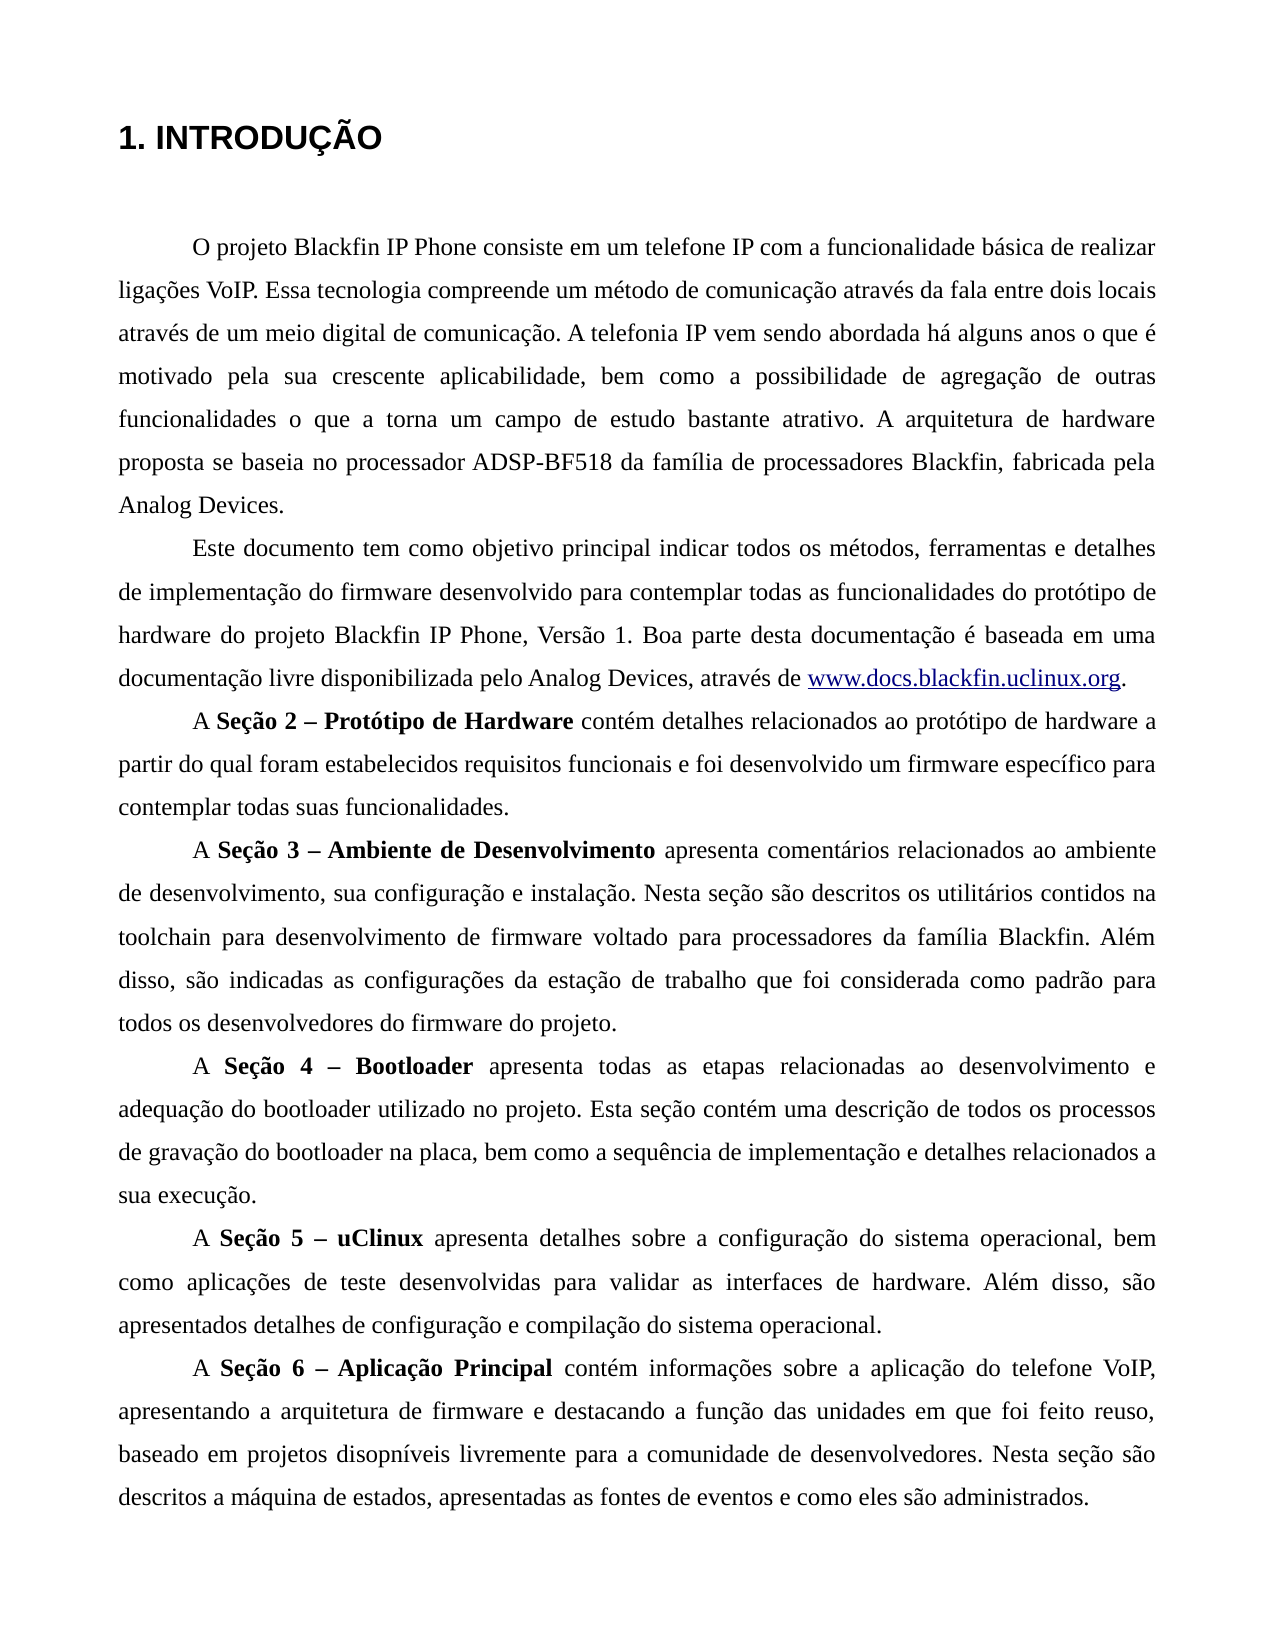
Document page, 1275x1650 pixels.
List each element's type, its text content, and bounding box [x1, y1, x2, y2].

subtitle 1. INTRODUÇÃO [118, 118, 1157, 157]
text O projeto Blackfin IP Phone consiste em um telefone IP com a funcionalidade básica de realizar ligações VoIP. Essa tecnologia compreende um método de comunicação através da fala entre dois locais através de um meio digital de comunicação. A telefonia IP vem sendo abordada há alguns anos o que é motivado pela sua crescente aplicabilidade, bem como a possibilidade de agregação de outras funcionalidades o que a torna um campo de estudo bastante atrativo. A arquitetura de hardware proposta se baseia no processador ADSP-BF518 da família de processadores Blackfin, fabricada pela Analog Devices. [118, 232, 1157, 519]
text A Seção 6 – Aplicação Principal contém informações sobre a aplicação do telefone VoIP, apresentando a arquitetura de firmware e destacando a função das unidades em que foi feito reuso, baseado em projetos disopníveis livremente para a comunidade de desenvolvedores. Nesta seção são descritos a máquina de estados, apresentadas as fontes de eventos e como eles são administrados. [118, 1353, 1157, 1511]
text A Seção 4 – Bootloader apresenta todas as etapas relacionadas ao desenvolvimento e adequação do bootloader utilizado no projeto. Esta seção contém uma descrição de todos os processos de gravação do bootloader na placa, bem como a sequência de implementação e detalhes relacionados a sua execução. [118, 1051, 1157, 1209]
text Este documento tem como objetivo principal indicar todos os métodos, ferramentas e detalhes de implementação do firmware desenvolvido para contemplar todas as funcionalidades do protótipo de hardware do projeto Blackfin IP Phone, Versão 1. Boa parte desta documentação é baseada em uma documentação livre disponibilizada pelo Analog Devices, através de www.docs.blackfin.uclinux.org. [118, 533, 1157, 692]
text A Seção 5 – uClinux apresenta detalhes sobre a configuração do sistema operacional, bem como aplicações de teste desenvolvidas para validar as interfaces de hardware. Além disso, são apresentados detalhes de configuração e compilação do sistema operacional. [118, 1223, 1157, 1338]
text A Seção 2 – Protótipo de Hardware contém detalhes relacionados ao protótipo de hardware a partir do qual foram estabelecidos requisitos funcionais e foi desenvolvido um firmware específico para contemplar todas suas funcionalidades. [118, 706, 1157, 821]
text A Seção 3 – Ambiente de Desenvolvimento apresenta comentários relacionados ao ambiente de desenvolvimento, sua configuração e instalação. Nesta seção são descritos os utilitários contidos na toolchain para desenvolvimento de firmware voltado para processadores da família Blackfin. Além disso, são indicadas as configurações da estação de trabalho que foi considerada como padrão para todos os desenvolvedores do firmware do projeto. [118, 835, 1157, 1037]
